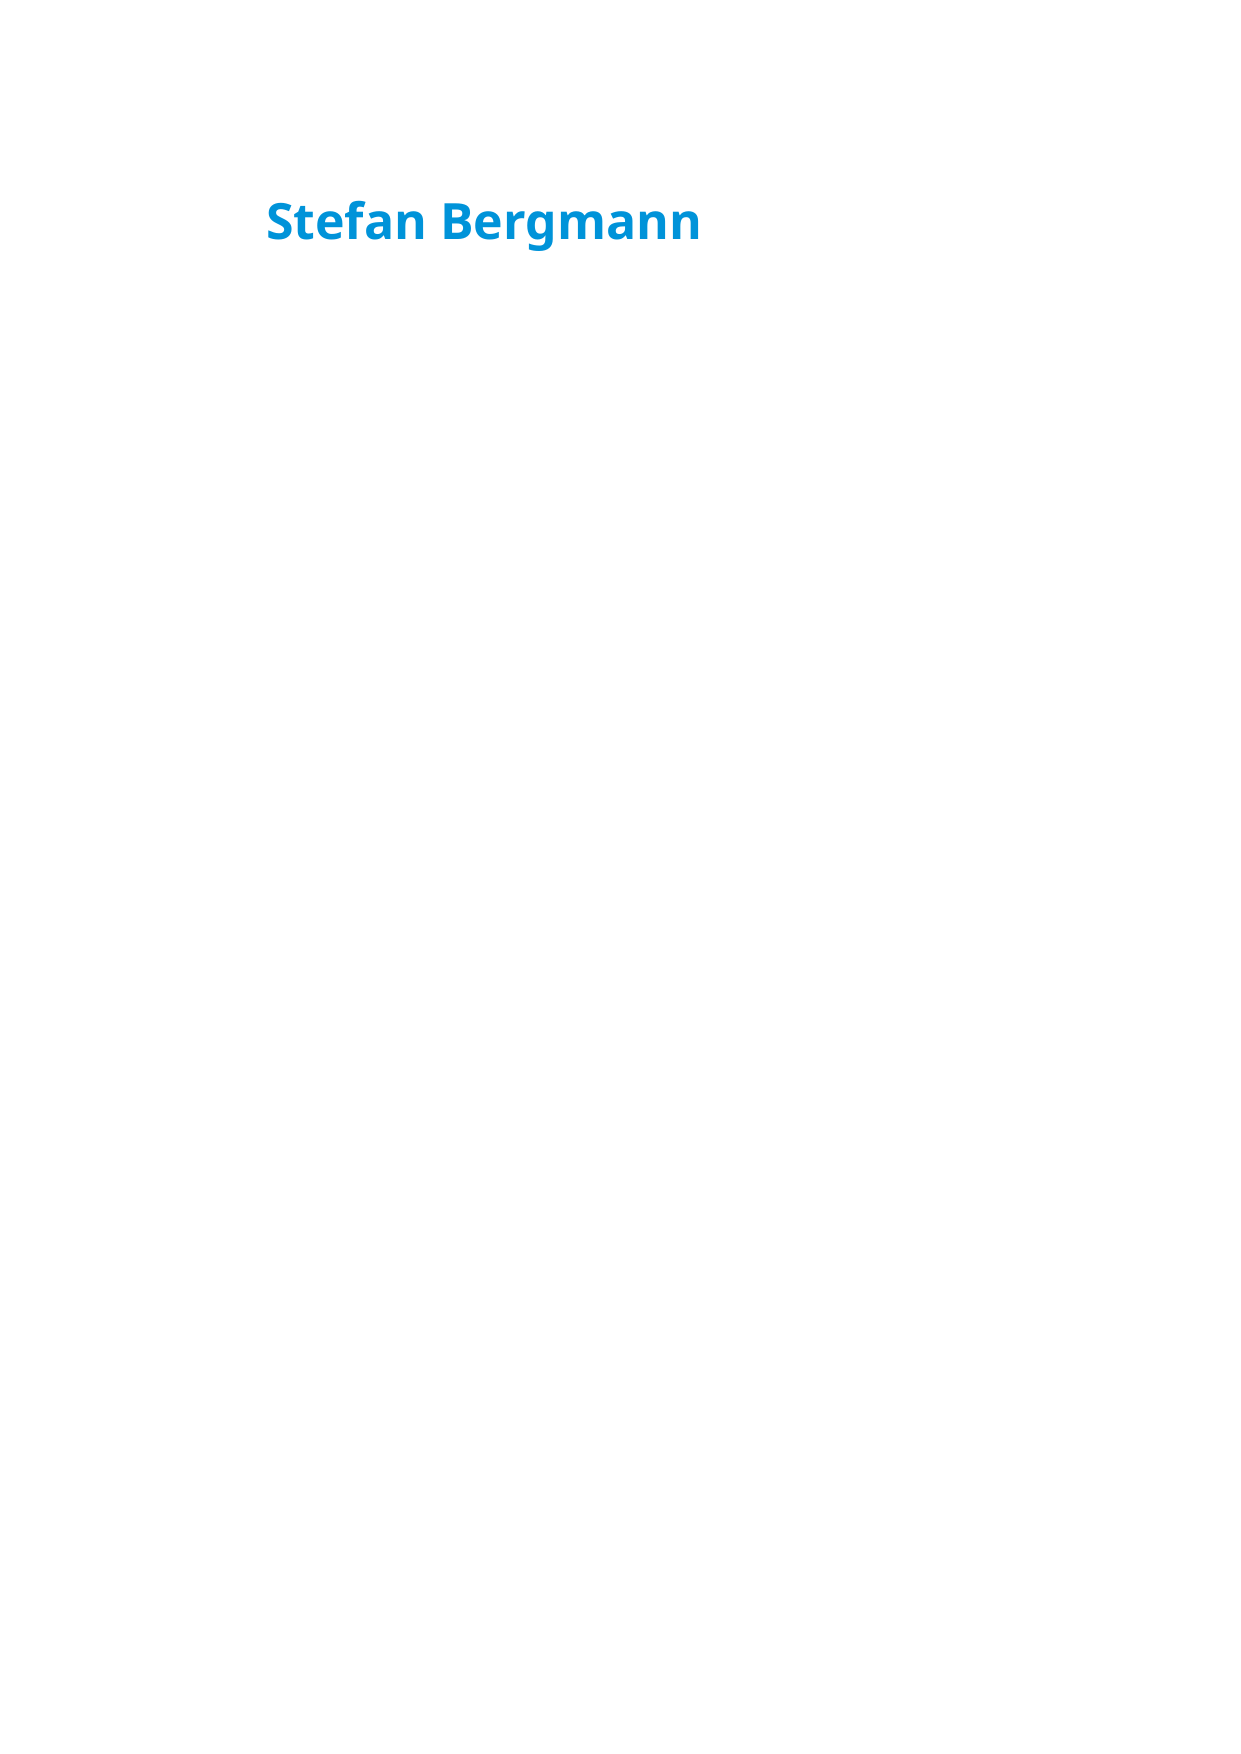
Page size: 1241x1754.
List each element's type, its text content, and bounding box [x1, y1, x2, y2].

text Stefan Bergmann [118, 186, 1122, 254]
